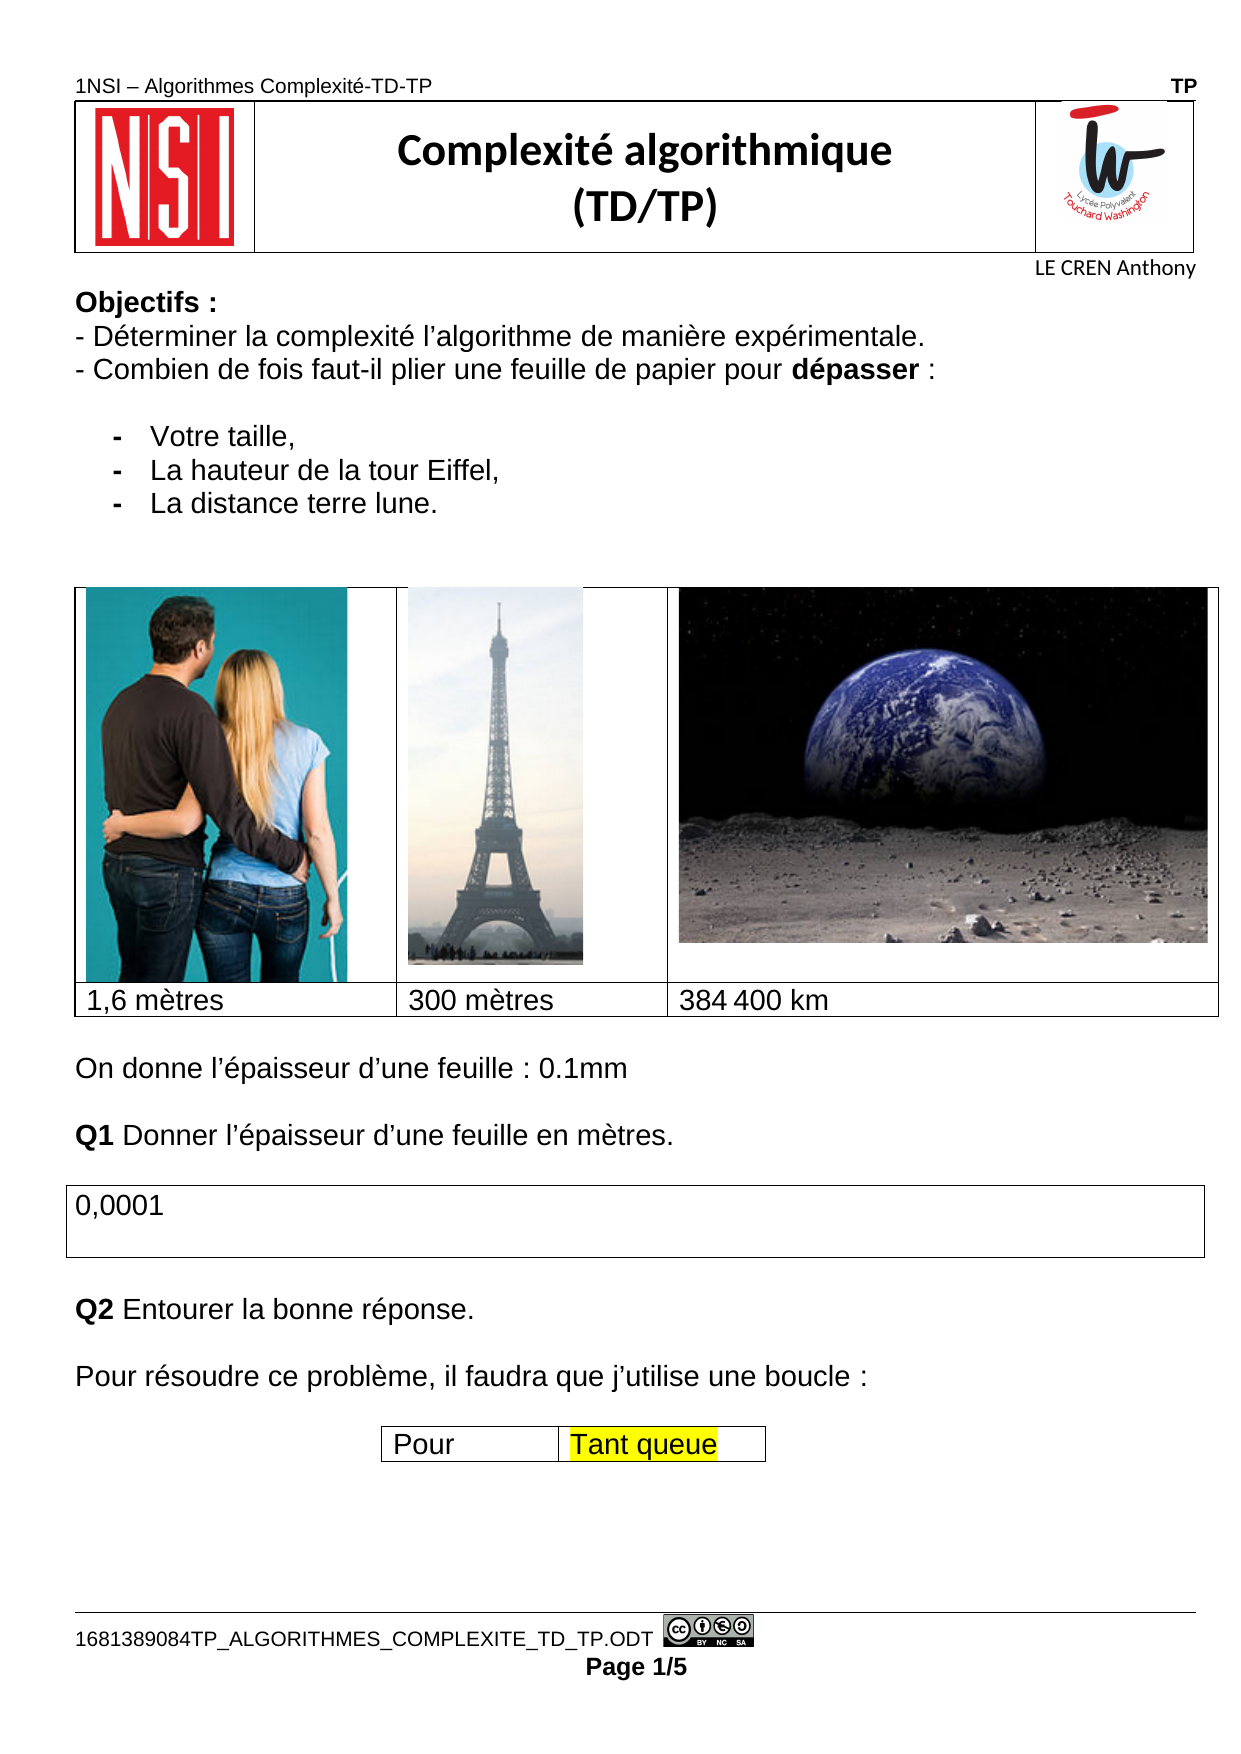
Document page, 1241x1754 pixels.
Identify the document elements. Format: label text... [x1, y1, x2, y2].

table_header [76, 588, 86, 982]
table_header Complexité algorithmique (TD/TP) [255, 102, 1035, 252]
picture [1061, 101, 1167, 223]
list Votre taille, [112, 419, 1196, 453]
table_header Pour [382, 1427, 558, 1461]
table_header [397, 588, 667, 982]
text Q2 Entourer la bonne réponse. [75, 1292, 1196, 1325]
text Objectifs : [75, 285, 1196, 318]
text On donne l’épaisseur d’une feuille : 0.1mm [75, 1051, 1196, 1084]
table_cell 300 mètres [397, 983, 667, 1016]
text LE CREN Anthony [75, 253, 1196, 281]
table_header [348, 588, 396, 982]
table_header [668, 588, 1218, 982]
table_header Tant queue [559, 1427, 765, 1461]
text Q1 Donner l’épaisseur d’une feuille en mètres. [75, 1118, 1196, 1151]
table_header [1036, 102, 1193, 252]
table_cell 384 400 km [668, 983, 1218, 1016]
text - Combien de fois faut-il plier une feuille de papier pour dépasser : [75, 352, 1196, 386]
picture [663, 1614, 754, 1647]
list La distance terre lune. [112, 486, 1196, 520]
text 0,0001 [67, 1186, 1204, 1222]
table_cell 1,6 mètres [76, 983, 396, 1016]
text Pour résoudre ce problème, il faudra que j’utilise une boucle : [75, 1359, 1196, 1392]
table_header [76, 102, 254, 252]
list La hauteur de la tour Eiffel, [112, 453, 1196, 486]
text - Déterminer la complexité l’algorithme de manière expérimentale. [75, 318, 1196, 352]
